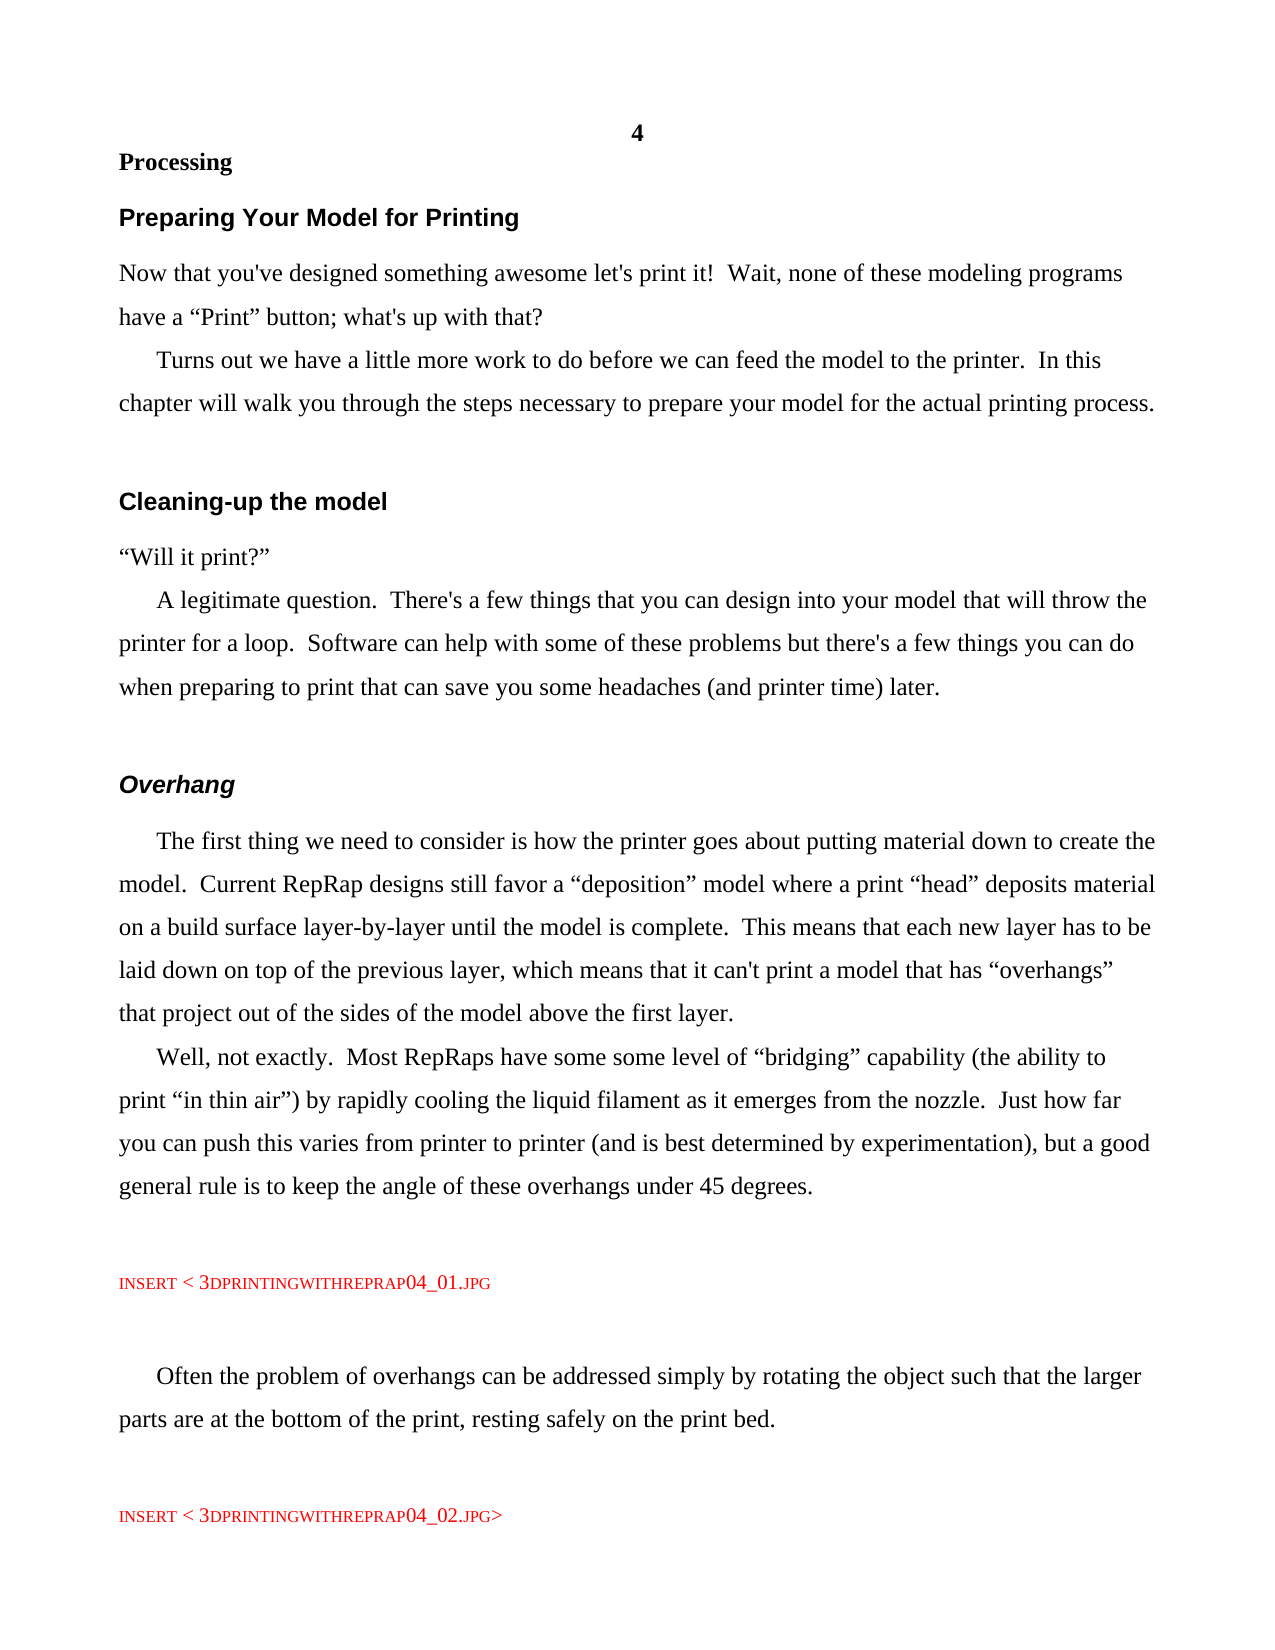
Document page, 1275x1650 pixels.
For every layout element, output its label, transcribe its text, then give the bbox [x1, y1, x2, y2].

text The first thing we need to consider is how the printer goes about putting material down to create the model. Current RepRap designs still favor a “deposition” model where a print “head” deposits material on a build surface layer-by-layer until the model is complete. This means that each new layer has to be laid down on top of the previous layer, which means that it can't print a model that has “overhangs” that project out of the sides of the model above the first layer. [118, 826, 1156, 1027]
text A legitimate question. There's a few things that you can design into your model that will throw the printer for a loop. Software can help with some of these problems but there's a few things you can do when preparing to print that can save you some headaches (and printer time) later. [118, 585, 1156, 700]
text Turns out we have a little more work to do before we can feed the model to the printer. In this chapter will walk you through the steps necessary to prepare your model for the actual printing process. [118, 345, 1156, 417]
text Cleaning-up the model [118, 487, 1156, 515]
text 4 [118, 118, 1156, 147]
title Processing [118, 147, 1156, 176]
text Preparing Your Model for Printing [118, 203, 1156, 232]
text Now that you've designed something awesome let's print it! Wait, none of these modeling programs have a “Print” button; what's up with that? [118, 258, 1156, 330]
text insert < 3dprintingwithreprap04_02.jpg> [118, 1503, 1156, 1527]
text Overhang [118, 770, 1156, 799]
text Often the problem of overhangs can be addressed simply by rotating the object such that the larger parts are at the bottom of the print, resting safely on the print bed. [118, 1361, 1156, 1433]
text insert < 3dprintingwithreprap04_01.jpg [118, 1270, 1156, 1294]
text Well, not exactly. Most RepRaps have some some level of “bridging” capability (the ability to print “in thin air”) by rapidly cooling the liquid filament as it emerges from the nozzle. Just how far you can push this varies from printer to printer (and is best determined by experimentation), but a good general rule is to keep the angle of these overhangs under 45 degrees. [118, 1042, 1156, 1200]
text “Will it print?” [118, 542, 1156, 571]
